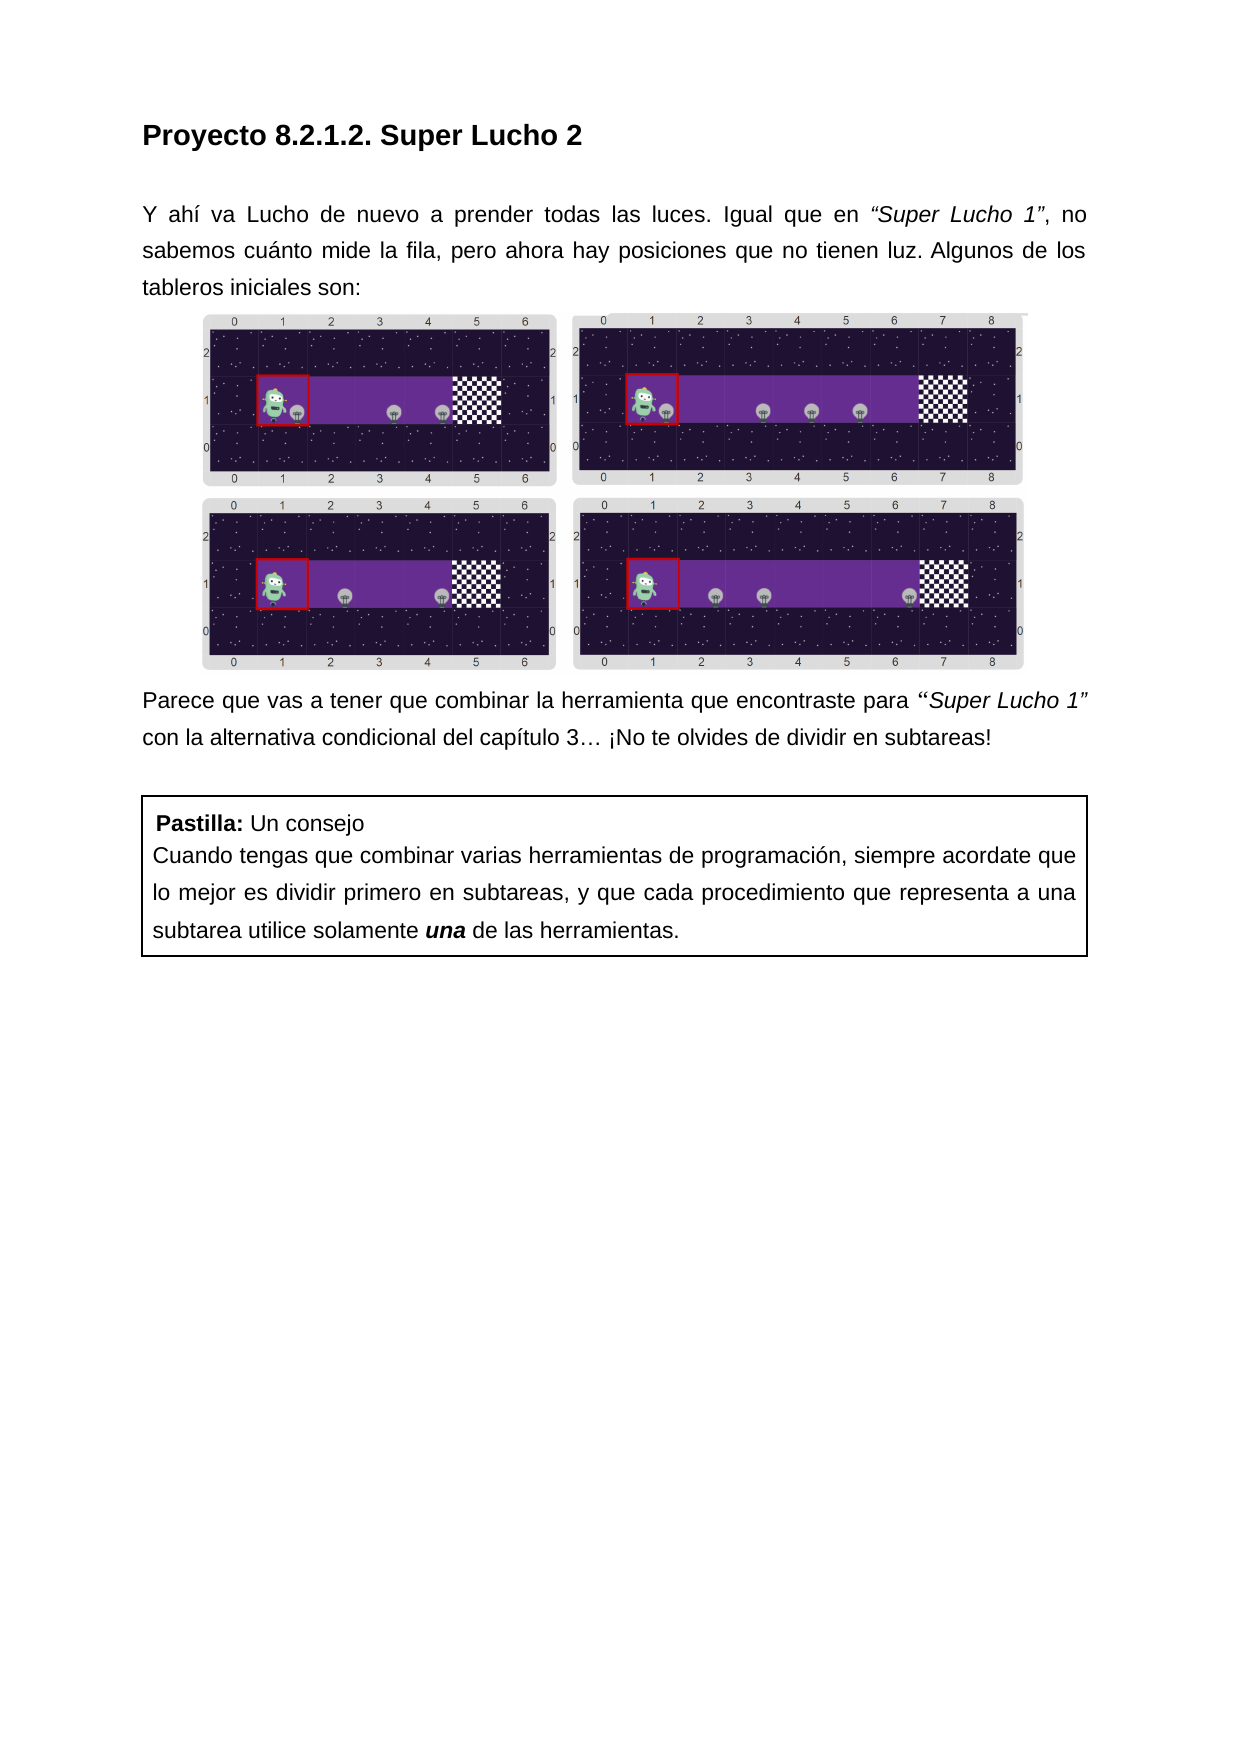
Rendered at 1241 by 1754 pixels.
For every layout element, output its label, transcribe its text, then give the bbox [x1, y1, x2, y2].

text Proyecto 8.2.1.2. Super Lucho 2 [142, 118, 1087, 152]
text Y ahí va Lucho de nuevo a prender todas las luces. Igual que en “Super Lucho 1”, no sabemos cuánto mide la fila, pero ahora hay posiciones que no tienen luz. Algunos de los tableros iniciales son: [142, 201, 1087, 300]
table_header Pastilla: Un consejo Cuando tengas que combinar varias herramientas de programación, siempre acordate que lo mejor es dividir primero en subtareas, y que cada procedimiento que representa a una subtarea utilice solamente una de las herramientas. [143, 797, 1086, 955]
picture [201, 312, 1028, 675]
text Parece que vas a tener que combinar la herramienta que encontraste para “Super Lucho 1” con la alternativa condicional del capítulo 3… ¡No te olvides de dividir en subtareas! [142, 310, 1087, 751]
